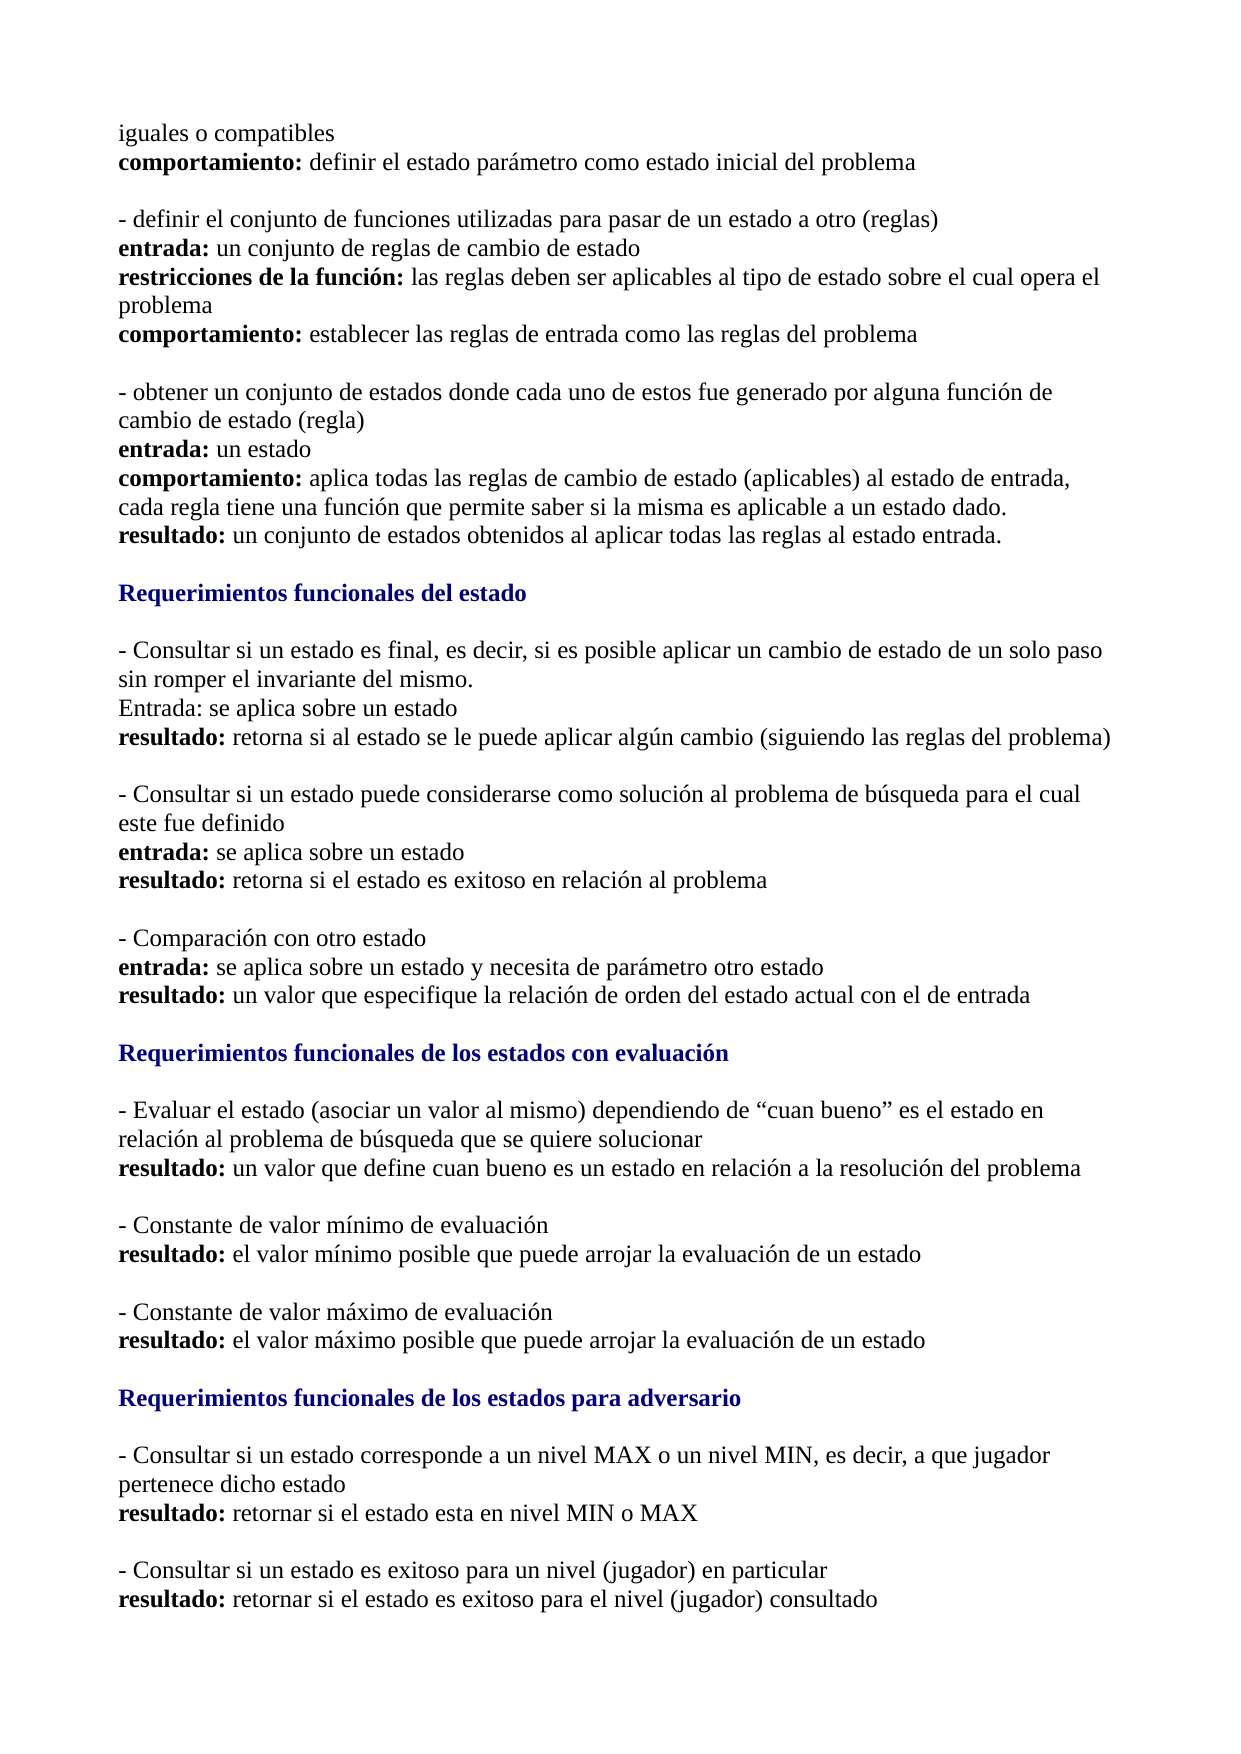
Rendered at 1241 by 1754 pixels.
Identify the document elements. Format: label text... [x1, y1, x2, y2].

text Requerimientos funcionales de los estados con evaluación [118, 1038, 1122, 1067]
text - Constante de valor mínimo de evaluación resultado: el valor mínimo posible que puede arrojar la evaluación de un estado [118, 1211, 1122, 1268]
text - definir el conjunto de funciones utilizadas para pasar de un estado a otro (reglas) [118, 204, 1122, 233]
text resultado: retorna si el estado es exitoso en relación al problema [118, 866, 1122, 923]
text resultado: retornar si el estado esta en nivel MIN o MAX [118, 1498, 1122, 1527]
text entrada: se aplica sobre un estado y necesita de parámetro otro estado [118, 952, 1122, 981]
text - Comparación con otro estado [118, 923, 1122, 952]
text Requerimientos funcionales del estado [118, 578, 1122, 607]
text - Evaluar el estado (asociar un valor al mismo) dependiendo de “cuan bueno” es el estado en relación al problema de búsqueda que se quiere solucionar [118, 1096, 1122, 1153]
text resultado: un valor que especifique la relación de orden del estado actual con el de entrada [118, 981, 1122, 1009]
text Requerimientos funcionales de los estados para adversario [118, 1383, 1122, 1412]
text iguales o compatibles [118, 118, 1122, 147]
text - Constante de valor máximo de evaluación [118, 1268, 1122, 1326]
text comportamiento: definir el estado parámetro como estado inicial del problema [118, 147, 1122, 176]
text - Consultar si un estado puede considerarse como solución al problema de búsqueda para el cual este fue definido entrada: se aplica sobre un estado [118, 779, 1122, 866]
text entrada: un conjunto de reglas de cambio de estado [118, 233, 1122, 262]
text resultado: el valor máximo posible que puede arrojar la evaluación de un estado [118, 1326, 1122, 1354]
text - Consultar si un estado corresponde a un nivel MAX o un nivel MIN, es decir, a que jugador pertenece dicho estado [118, 1441, 1122, 1498]
text comportamiento: aplica todas las reglas de cambio de estado (aplicables) al estado de entrada, cada regla tiene una función que permite saber si la misma es aplicable a un estado dado. [118, 463, 1122, 521]
text - Consultar si un estado es exitoso para un nivel (jugador) en particular resultado: retornar si el estado es exitoso para el nivel (jugador) consultado [118, 1556, 1122, 1613]
text - Consultar si un estado es final, es decir, si es posible aplicar un cambio de estado de un solo paso sin romper el invariante del mismo. [118, 636, 1122, 693]
text restricciones de la función: las reglas deben ser aplicables al tipo de estado sobre el cual opera el problema [118, 262, 1122, 319]
text resultado: un valor que define cuan bueno es un estado en relación a la resolución del problema [118, 1153, 1122, 1182]
text resultado: un conjunto de estados obtenidos al aplicar todas las reglas al estado entrada. [118, 521, 1122, 549]
text - obtener un conjunto de estados donde cada uno de estos fue generado por alguna función de cambio de estado (regla) entrada: un estado [118, 377, 1122, 463]
text comportamiento: establecer las reglas de entrada como las reglas del problema [118, 319, 1122, 348]
text Entrada: se aplica sobre un estado resultado: retorna si al estado se le puede aplicar algún cambio (siguiendo las reglas del problema) [118, 693, 1122, 779]
